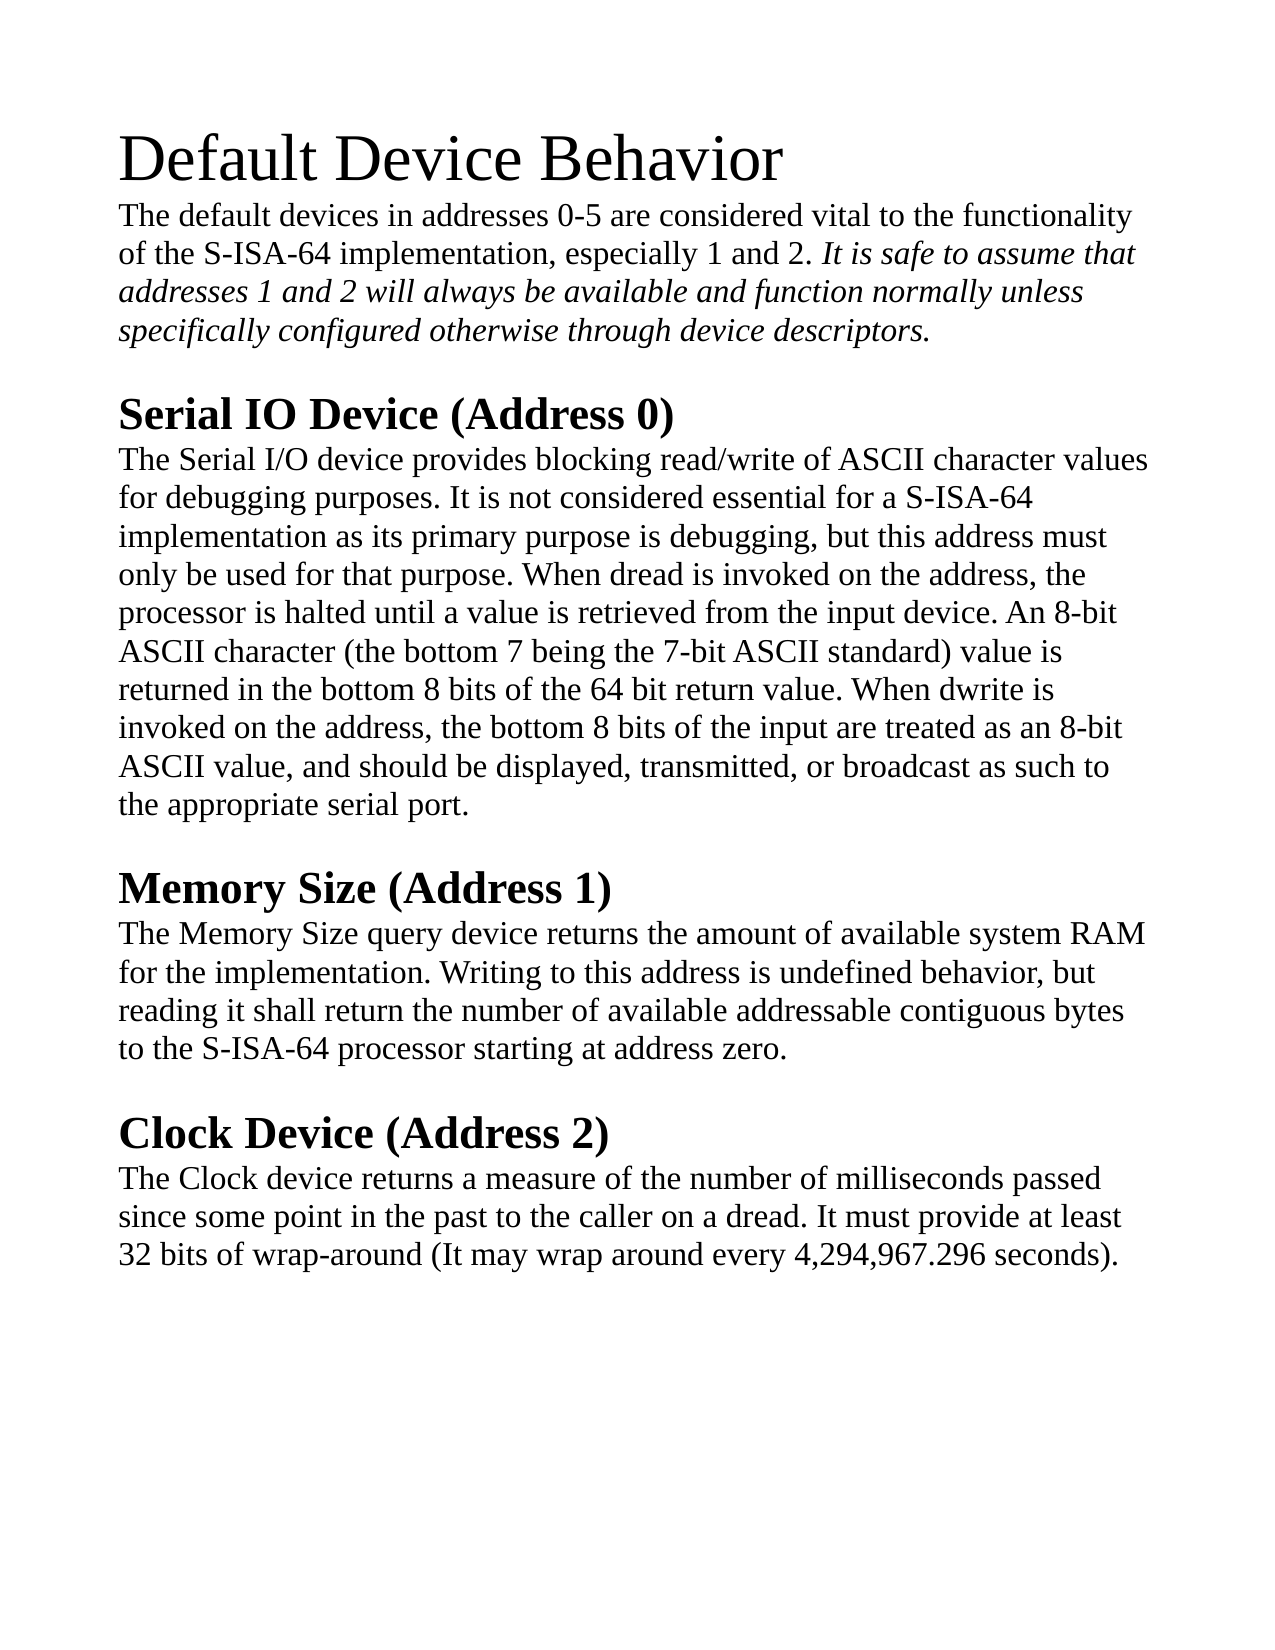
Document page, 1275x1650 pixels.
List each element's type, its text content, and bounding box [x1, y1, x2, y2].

text Default Device Behavior [118, 118, 1157, 195]
text Memory Size (Address 1) [118, 861, 1157, 913]
text Serial IO Device (Address 0) [118, 386, 1157, 439]
text The Serial I/O device provides blocking read/write of ASCII character values for debugging purposes. It is not considered essential for a S-ISA-64 implementation as its primary purpose is debugging, but this address must only be used for that purpose. When dread is invoked on the address, the processor is halted until a value is retrieved from the input device. An 8-bit ASCII character (the bottom 7 being the 7-bit ASCII standard) value is returned in the bottom 8 bits of the 64 bit return value. When dwrite is invoked on the address, the bottom 8 bits of the input are treated as an 8-bit ASCII value, and should be displayed, transmitted, or broadcast as such to the appropriate serial port. [118, 439, 1157, 822]
text The default devices in addresses 0-5 are considered vital to the functionality of the S-ISA-64 implementation, especially 1 and 2. It is safe to assume that addresses 1 and 2 will always be available and function normally unless specifically configured otherwise through device descriptors. [118, 195, 1157, 348]
text Clock Device (Address 2) [118, 1105, 1157, 1158]
text The Memory Size query device returns the amount of available system RAM for the implementation. Writing to this address is undefined behavior, but reading it shall return the number of available addressable contiguous bytes to the S-ISA-64 processor starting at address zero. [118, 913, 1157, 1067]
text The Clock device returns a measure of the number of milliseconds passed since some point in the past to the caller on a dread. It must provide at least 32 bits of wrap-around (It may wrap around every 4,294,967.296 seconds). [118, 1158, 1157, 1273]
